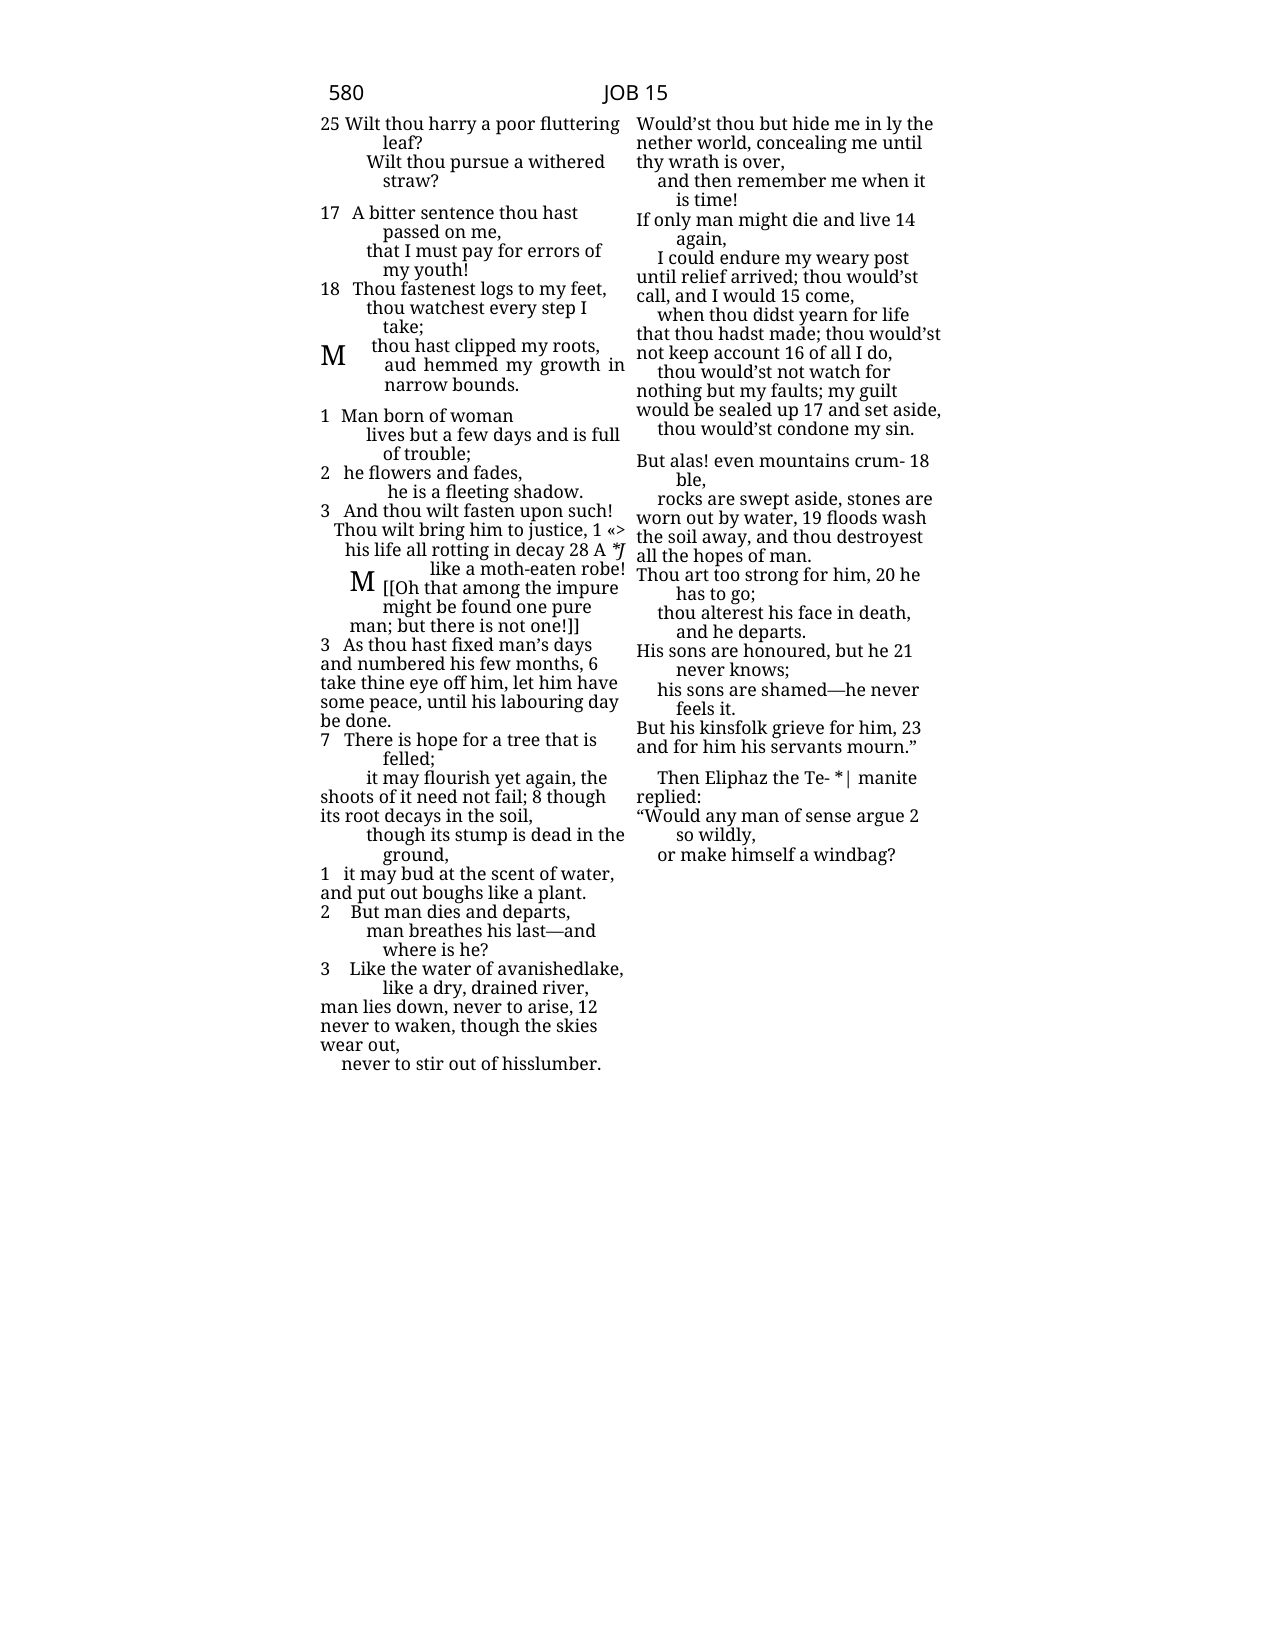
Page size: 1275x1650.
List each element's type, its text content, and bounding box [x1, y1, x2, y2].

text 25 Wilt thou harry a poor fluttering leaf? [320, 115, 626, 153]
text “Would any man of sense argue 2 so wildly, [636, 808, 942, 846]
text If only man might die and live 14 again, [636, 211, 942, 249]
list Man born of woman [320, 407, 626, 426]
text M[[Oh that among the im­pure might be found one pure man; but there is not one!]] [349, 579, 626, 636]
text His sons are honoured, but he 21 never knows; [636, 643, 942, 681]
text thou would’st not watch for nothing but my faults; my guilt would be sealed up 17 and set aside, [636, 363, 942, 420]
text his sons are shamed—he never feels it. [657, 681, 942, 719]
text Would’st thou but hide me in ly the nether world, concealing me until thy wrath is over, [636, 115, 942, 173]
text though its stump is dead in the ground, [366, 827, 626, 865]
text But his kinsfolk grieve for him, 23 and for him his servants mourn.” [636, 719, 942, 757]
text Thou wilt bring him to justice, 1 «> his life all rotting in decay 28 A *J like a moth-eaten robe! [320, 522, 626, 579]
list he flowers and fades, [320, 464, 626, 483]
text or make himself a windbag? [636, 846, 942, 865]
text lives but a few days and is full of trouble; [366, 426, 626, 464]
list Thou fastenest logs to my feet, [320, 280, 626, 299]
text and then remember me when it is time! [657, 173, 942, 211]
text rocks are swept aside, stones are worn out by water, 19 floods wash the soil away, and thou destroyest all the hopes of man. [636, 490, 942, 566]
text thou hast clipped my roots, [345, 338, 626, 357]
text Maud hemmed my growth in narrow bounds. [320, 357, 626, 395]
list There is hope for a tree that is felled; [320, 731, 626, 769]
list it may bud at the scent of water, and put out boughs like a plant. [320, 865, 626, 903]
text it may flourish yet again, the shoots of it need not fail; 8 though its root decays in the soil, [320, 769, 626, 827]
text passed on me, [383, 223, 626, 242]
list As thou hast fixed man’s days and numbered his few months, 6 take thine eye off him, let him have some peace, until his labouring day be done. [320, 636, 626, 731]
list Like the water of avanishedlake, like a dry, drained river, [320, 960, 626, 998]
text thou would’st condone my sin. [636, 420, 942, 439]
text But alas! even mountains crum- 18 ble, [636, 452, 942, 490]
text thou watchest every step I take; [366, 299, 626, 338]
text Wilt thou pursue a withered straw? [366, 153, 626, 192]
text man breathes his last—and where is he? [366, 922, 626, 960]
text he is a fleeting shadow. [345, 483, 626, 503]
text never to stir out of hisslumber. [320, 1055, 626, 1074]
text man lies down, never to arise, 12 never to waken, though the skies wear out, [320, 998, 626, 1055]
text that I must pay for errors of my youth! [366, 242, 626, 280]
text I could endure my weary post until relief arrived; thou would’st call, and I would 15 come, [636, 249, 942, 306]
list A bitter sentence thou hast [320, 204, 626, 223]
text Thou art too strong for him, 20 he has to go; [636, 566, 942, 604]
text Then Eliphaz the Te- *| manite replied: [636, 769, 942, 808]
list And thou wilt fasten upon such! [320, 503, 626, 522]
list But man dies and departs, [320, 903, 626, 922]
text when thou didst yearn for life that thou hadst made; thou would’st not keep account 16 of all I do, [636, 306, 942, 363]
text thou alterest his face in death, and he departs. [657, 604, 942, 643]
